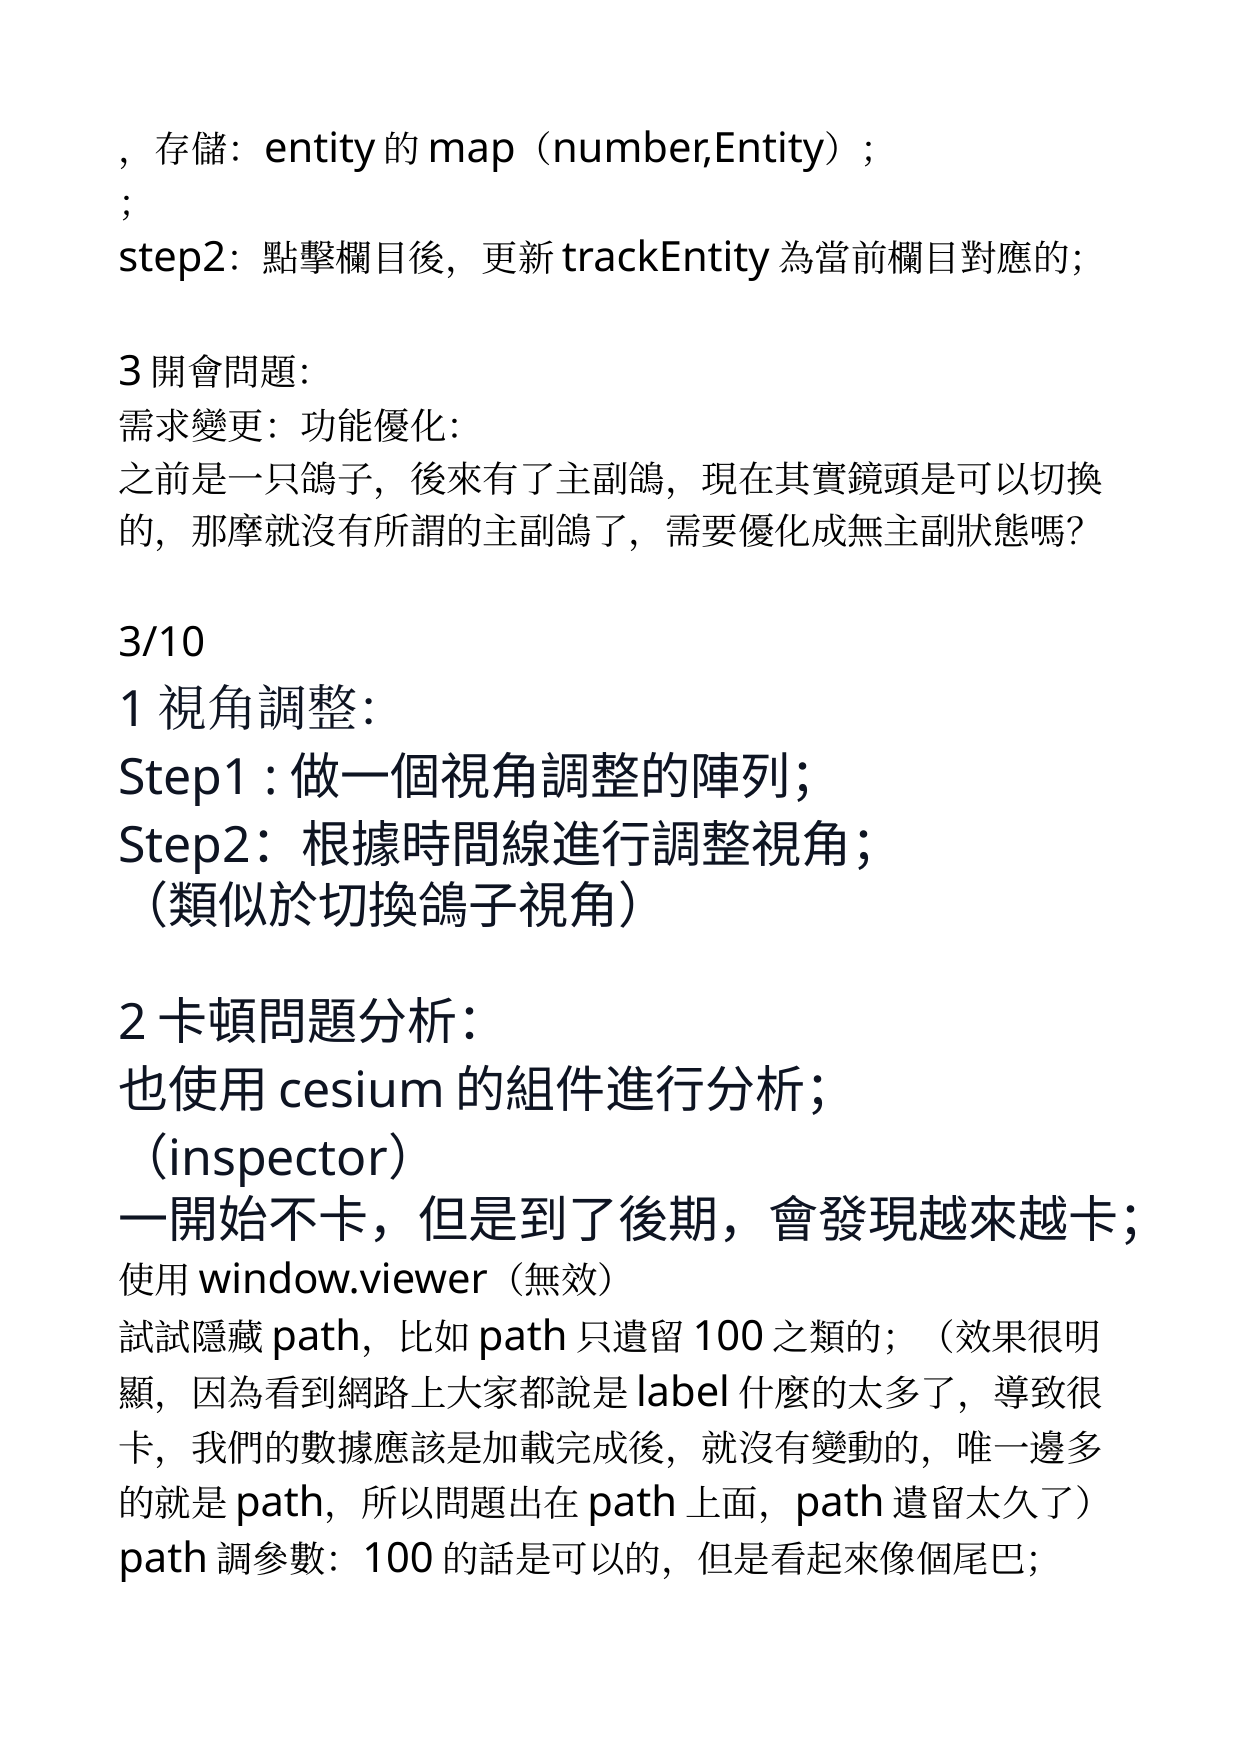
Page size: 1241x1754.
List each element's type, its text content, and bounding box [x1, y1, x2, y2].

text （類似於切換鴿子視角） [118, 877, 1122, 935]
text 也使用cesium的組件進行分析； [118, 1054, 1122, 1122]
text 1視角調整： [118, 668, 1122, 741]
text Step1 : 做一個視角調整的陣列； [118, 741, 1122, 809]
text 3/10 [118, 612, 1122, 668]
text 3開會問題： [118, 341, 1122, 398]
text 之前是一只鴿子，後來有了主副鴿，現在其實鏡頭是可以切換的，那摩就沒有所謂的主副鴿了，需要優化成無主副狀態嗎？ [118, 450, 1122, 555]
text 一開始不卡，但是到了後期，會發現越來越卡； [118, 1191, 1122, 1249]
text 使用window.viewer（無效） [118, 1249, 1122, 1306]
text path調參數：100的話是可以的，但是看起來像個尾巴； [118, 1528, 1122, 1585]
text 2卡頓問題分析： [118, 986, 1122, 1054]
text 試試隱藏path，比如path只遺留100之類的；（效果很明顯，因為看到網路上大家都說是label什麼的太多了，導致很卡，我們的數據應該是加載完成後，就沒有變動的，唯一邊多的就是path，所以問題出在path上面，path遺留太久了） [118, 1306, 1122, 1528]
text 需求變更：功能優化： [118, 398, 1122, 450]
text ； [118, 175, 1122, 227]
text Step2：根據時間線進行調整視角； [118, 809, 1122, 877]
text （inspector） [118, 1122, 1122, 1191]
text step2：點擊欄目後，更新trackEntity為當前欄目對應的； [118, 227, 1122, 284]
text ，存儲：entity的map（number,Entity）； [118, 118, 1122, 175]
